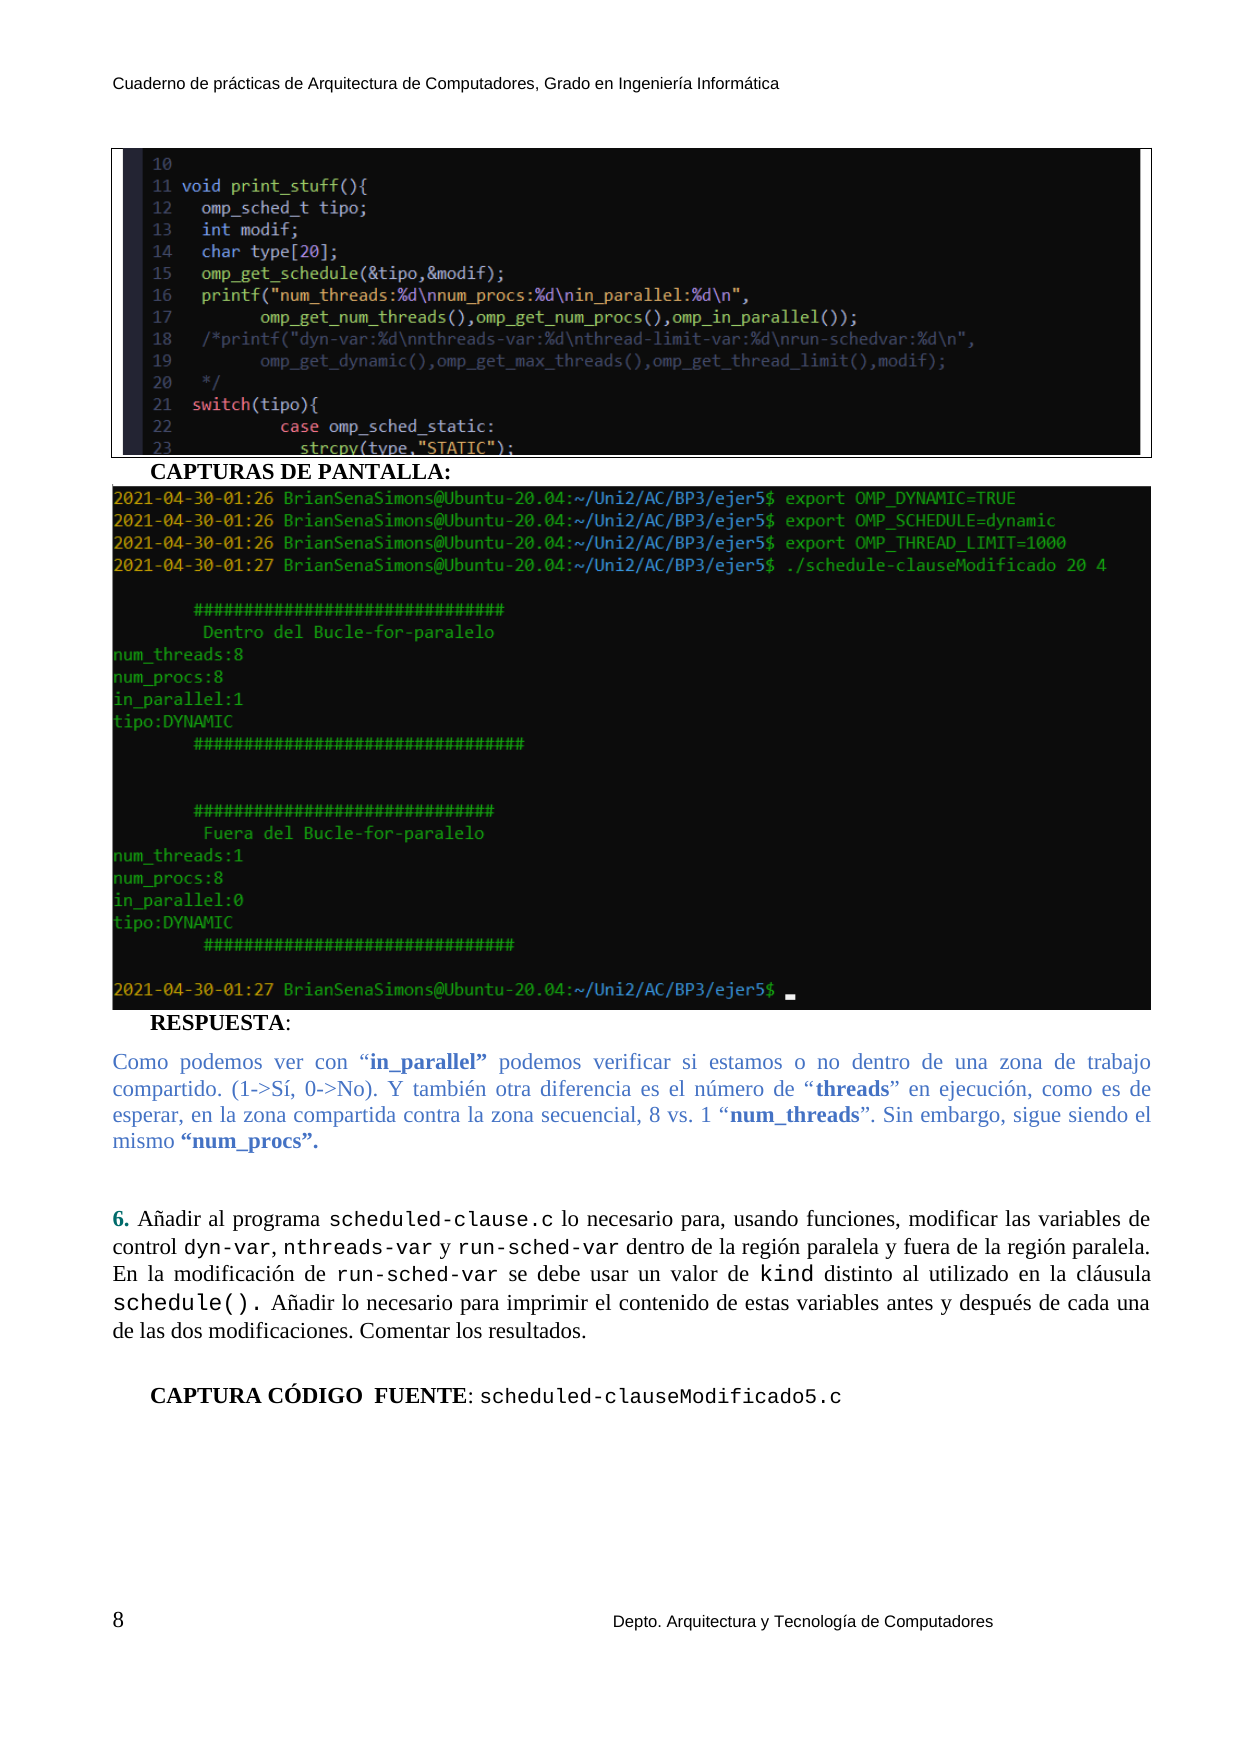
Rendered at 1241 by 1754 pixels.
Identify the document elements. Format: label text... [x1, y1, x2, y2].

table_header [112, 149, 1151, 457]
list 6. Añadir al programa scheduled-clause.c lo necesario para, usando funciones, modificar las variables de control dyn-var, nthreads-var y run-sched-var dentro de la región paralela y fuera de la región paralela. En la modificación de run-sched-var se debe usar un valor de kind distinto al utilizado en la cláusula schedule(). Añadir lo necesario para imprimir el contenido de estas variables antes y después de cada una de las dos modificaciones. Comentar los resultados. [112, 1205, 1152, 1343]
text CAPTURAS DE PANTALLA: [150, 458, 1152, 484]
text CAPTURA CÓDIGO FUENTE: scheduled-clauseModificado5.c [150, 1382, 1152, 1409]
list Como podemos ver con “in_parallel” podemos verificar si estamos o no dentro de una zona de trabajo compartido. (1->Sí, 0->No). Y también otra diferencia es el número de “threads” en ejecución, como es de esperar, en la zona compartida contra la zona secuencial, 8 vs. 1 “num_threads”. Sin embargo, sigue siendo el mismo “num_procs”. [112, 1048, 1152, 1154]
text RESPUESTA: [150, 1009, 1152, 1036]
